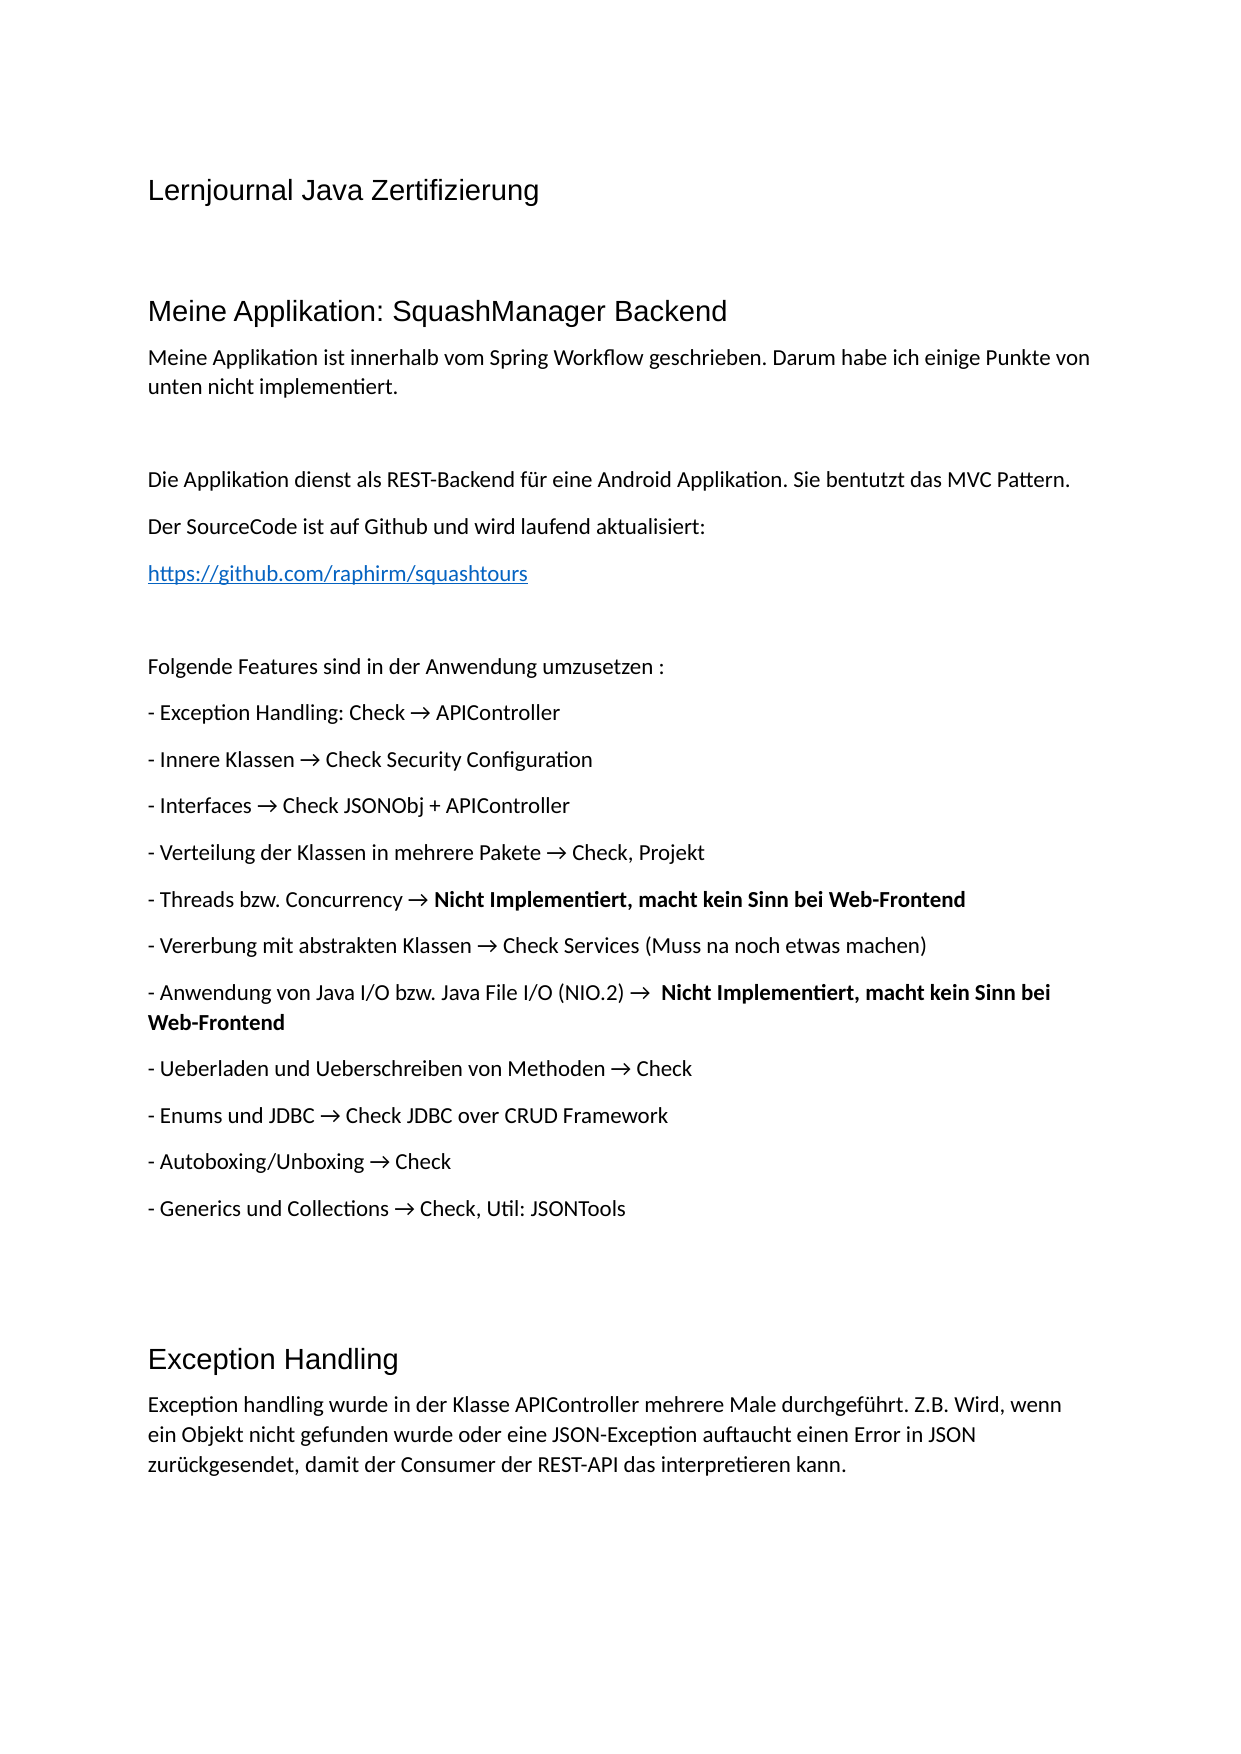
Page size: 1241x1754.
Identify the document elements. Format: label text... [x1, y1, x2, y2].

text Meine Applikation ist innerhalb vom Spring Workflow geschrieben. Darum habe ich einige Punkte von unten nicht implementiert. [148, 343, 1093, 401]
text - Verteilung der Klassen in mehrere Pakete → Check, Projekt [148, 838, 1093, 866]
text - Enums und JDBC → Check JDBC over CRUD Framework [148, 1101, 1093, 1129]
text Die Applikation dienst als REST-Backend für eine Android Applikation. Sie bentutzt das MVC Pattern. [148, 466, 1093, 494]
subtitle Meine Applikation: SquashManager Backend [148, 294, 1093, 328]
text - Innere Klassen → Check Security Configuration [148, 745, 1093, 773]
text - Threads bzw. Concurrency → Nicht Implementiert, macht kein Sinn bei Web-Frontend [148, 885, 1093, 913]
subtitle Exception Handling [148, 1342, 1093, 1376]
text - Anwendung von Java I/O bzw. Java File I/O (NIO.2) → Nicht Implementiert, macht kein Sinn bei Web-Frontend [148, 978, 1093, 1036]
text - Generics und Collections → Check, Util: JSONTools [148, 1194, 1093, 1222]
text https://github.com/raphirm/squashtours [148, 559, 1093, 587]
text Der SourceCode ist auf Github und wird laufend aktualisiert: [148, 512, 1093, 540]
text - Ueberladen und Ueberschreiben von Methoden → Check [148, 1054, 1093, 1082]
text - Autoboxing/Unboxing → Check [148, 1147, 1093, 1175]
title Lernjournal Java Zertifizierung [148, 173, 1093, 206]
text - Vererbung mit abstrakten Klassen → Check Services (Muss na noch etwas machen) [148, 931, 1093, 959]
text - Exception Handling: Check → APIController [148, 698, 1093, 726]
text - Interfaces → Check JSONObj + APIController [148, 792, 1093, 819]
text Folgende Features sind in der Anwendung umzusetzen : [148, 652, 1093, 680]
text Exception handling wurde in der Klasse APIController mehrere Male durchgeführt. Z.B. Wird, wenn ein Objekt nicht gefunden wurde oder eine JSON-Exception auftaucht einen Error in JSON zurückgesendet, damit der Consumer der REST-API das interpretieren kann. [148, 1390, 1093, 1478]
